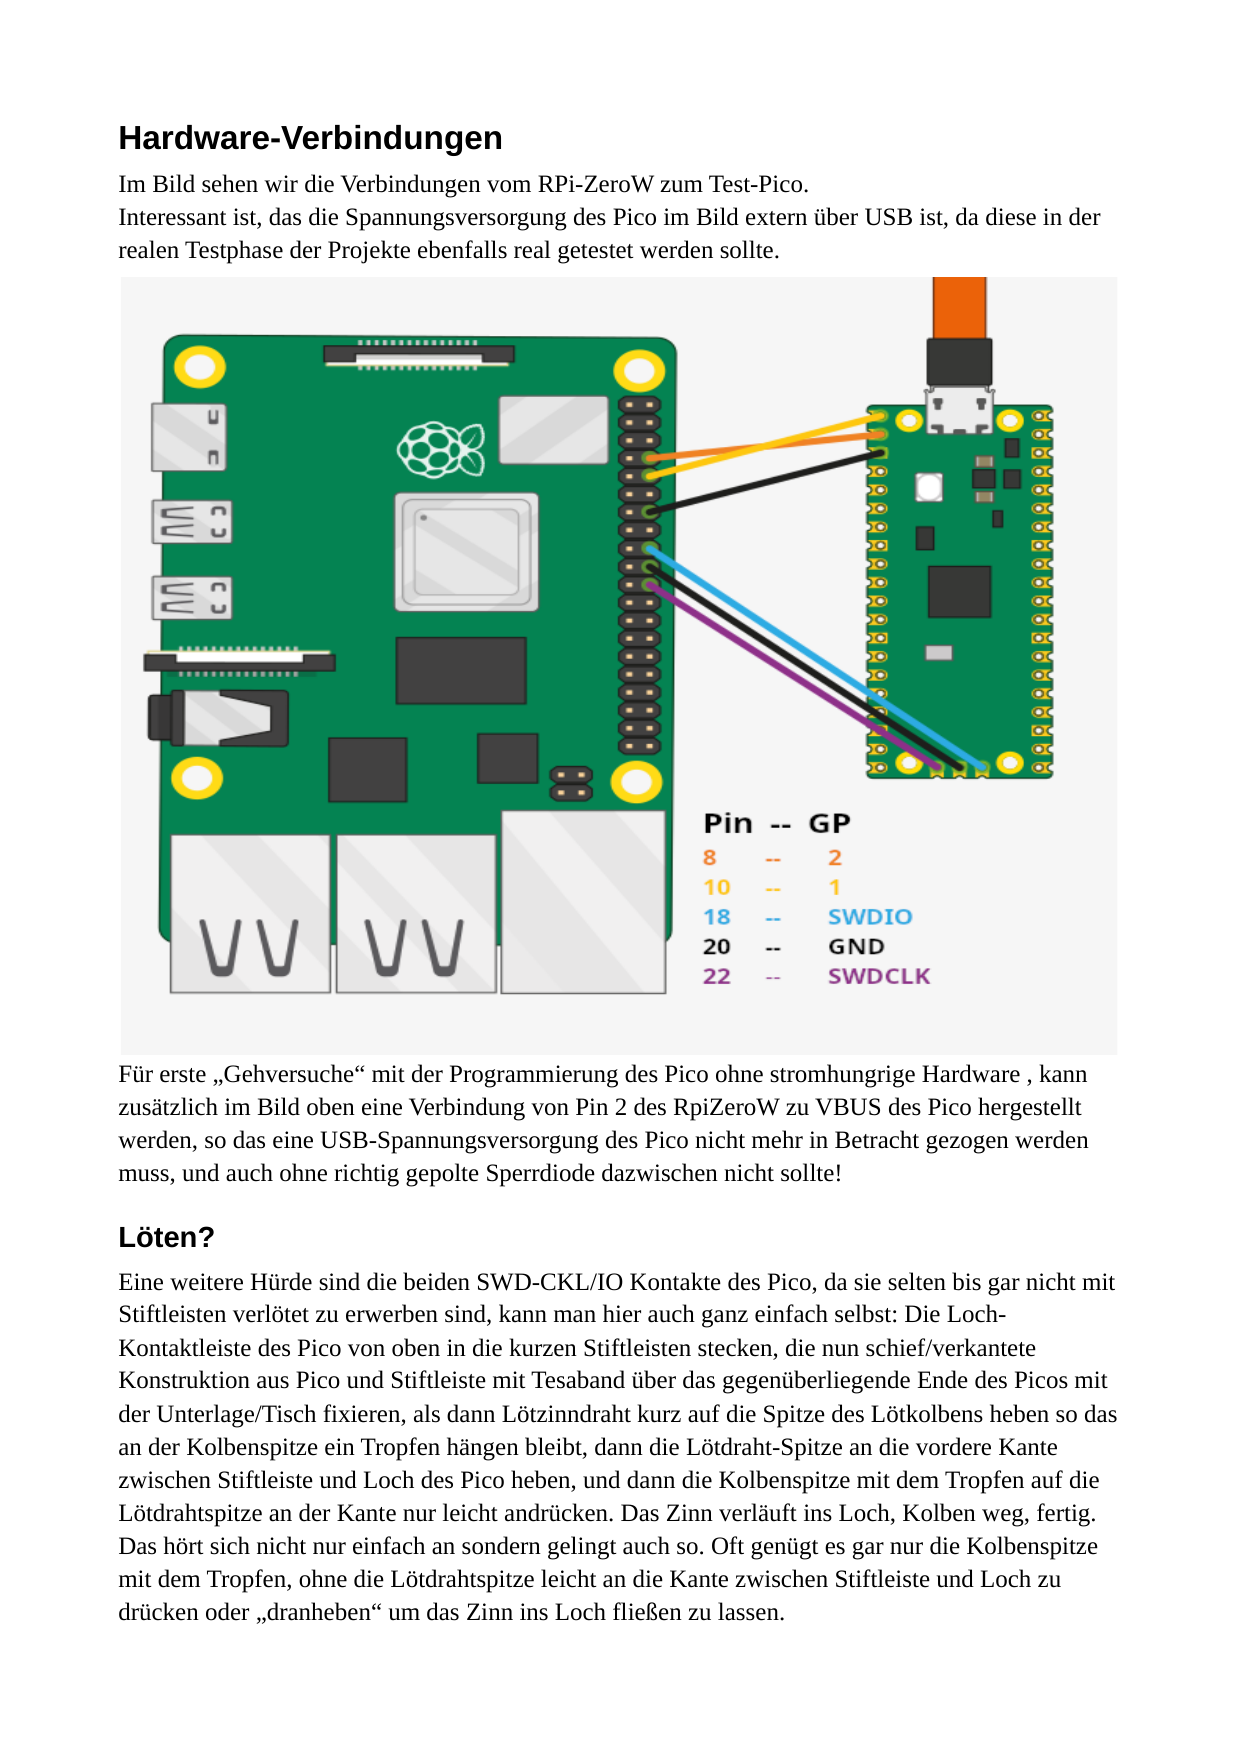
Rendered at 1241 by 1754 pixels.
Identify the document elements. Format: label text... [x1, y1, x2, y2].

text Im Bild sehen wir die Verbindungen vom RPi-ZeroW zum Test-Pico. Interessant ist, das die Spannungsversorgung des Pico im Bild extern über USB ist, da diese in der realen Testphase der Projekte ebenfalls real getestet werden sollte. [118, 169, 1122, 264]
text Für erste „Gehversuche“ mit der Programmierung des Pico ohne stromhungrige Hardware , kann zusätzlich im Bild oben eine Verbindung von Pin 2 des RpiZeroW zu VBUS des Pico hergestellt werden, so das eine USB-Spannungsversorgung des Pico nicht mehr in Betracht gezogen werden muss, und auch ohne richtig gepolte Sperrdiode dazwischen nicht sollte! [118, 283, 1122, 1187]
picture [120, 277, 1118, 1055]
text Eine weitere Hürde sind die beiden SWD-CKL/IO Kontakte des Pico, da sie selten bis gar nicht mit Stiftleisten verlötet zu erwerben sind, kann man hier auch ganz einfach selbst: Die Loch-Kontaktleiste des Pico von oben in die kurzen Stiftleisten stecken, die nun schief/verkantete Konstruktion aus Pico und Stiftleiste mit Tesaband über das gegenüberliegende Ende des Picos mit der Unterlage/Tisch fixieren, als dann Lötzinndraht kurz auf die Spitze des Lötkolbens heben so das an der Kolbenspitze ein Tropfen hängen bleibt, dann die Lötdraht-Spitze an die vordere Kante zwischen Stiftleiste und Loch des Pico heben, und dann die Kolbenspitze mit dem Tropfen auf die Lötdrahtspitze an der Kante nur leicht andrücken. Das Zinn verläuft ins Loch, Kolben weg, fertig. Das hört sich nicht nur einfach an sondern gelingt auch so. Oft genügt es gar nur die Kolbenspitze mit dem Tropfen, ohne die Lötdrahtspitze leicht an die Kante zwischen Stiftleiste und Loch zu drücken oder „dranheben“ um das Zinn ins Loch fließen zu lassen. [118, 1267, 1122, 1626]
subtitle Hardware-Verbindungen [118, 118, 1122, 157]
subtitle Löten? [118, 1221, 1122, 1254]
